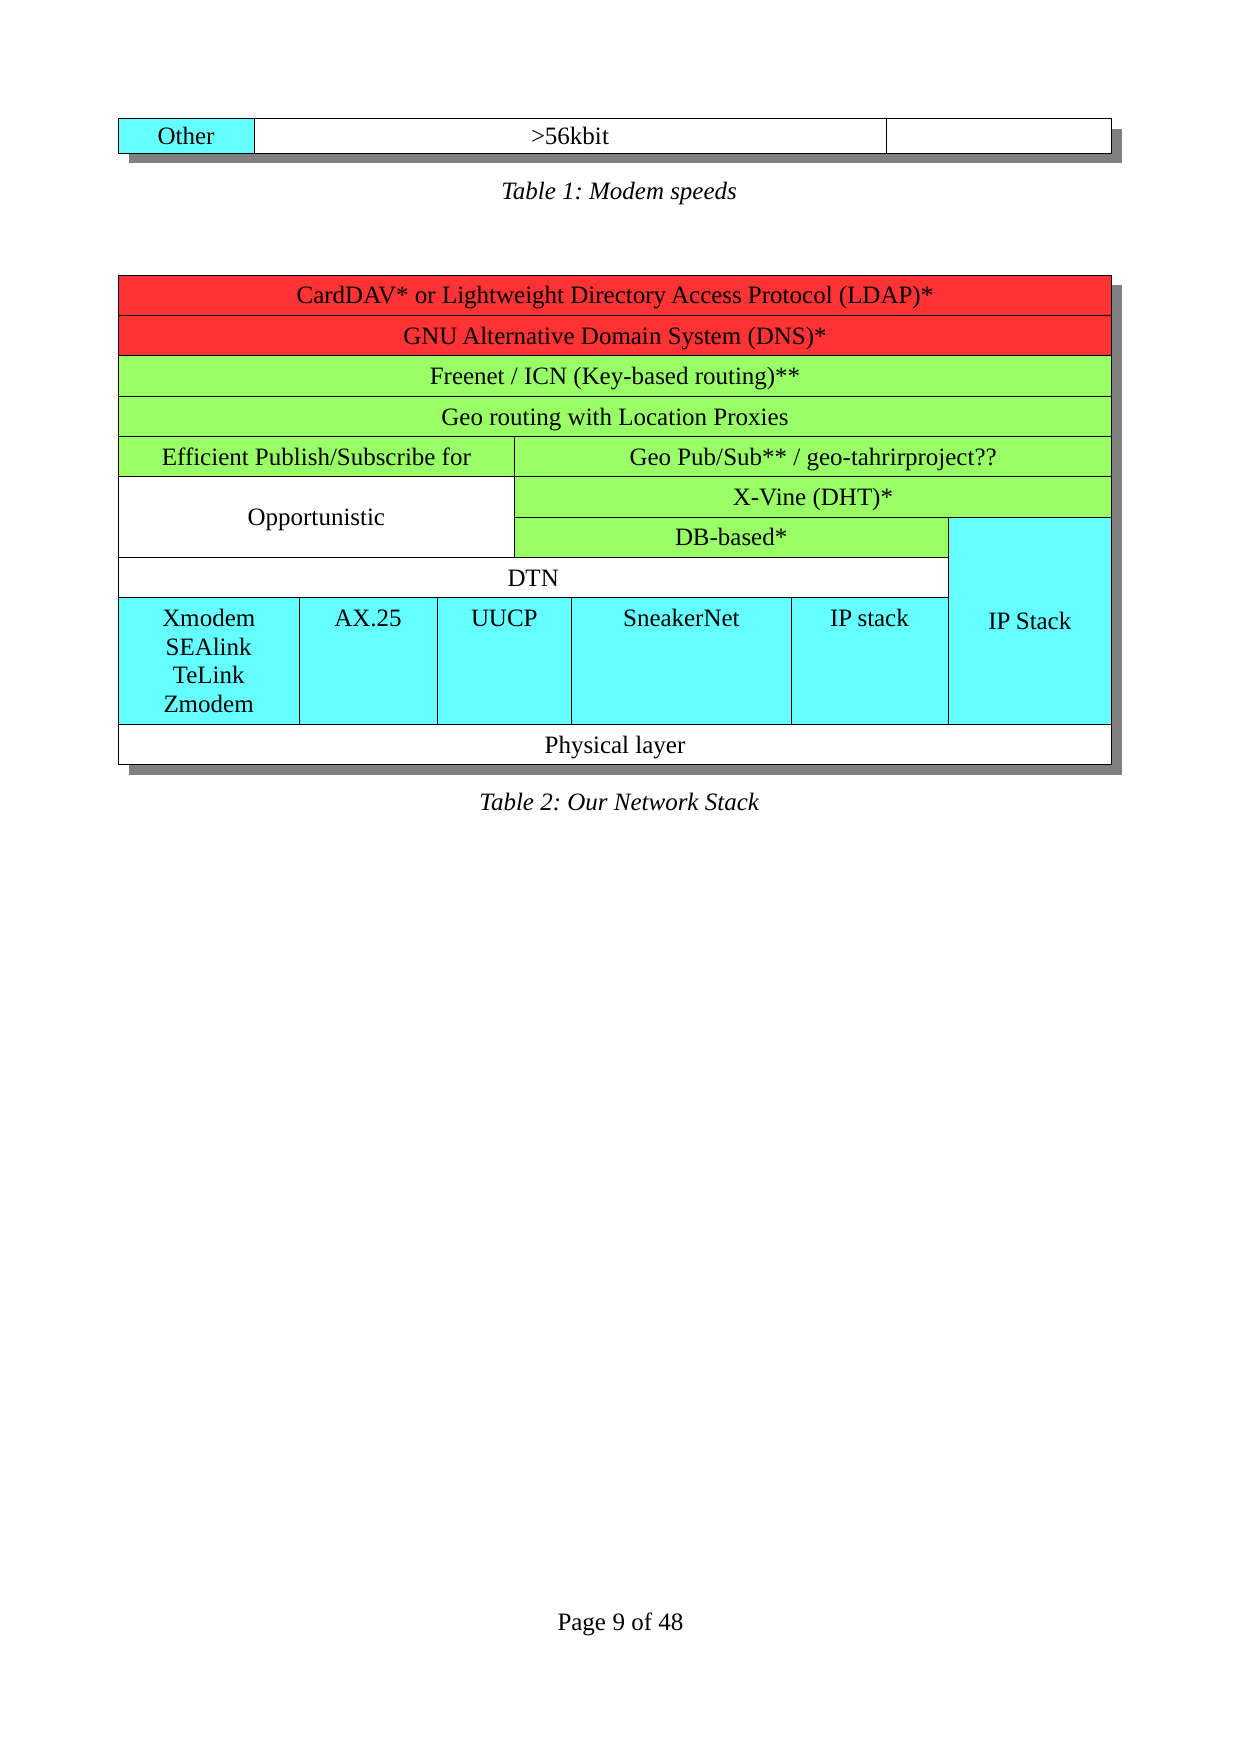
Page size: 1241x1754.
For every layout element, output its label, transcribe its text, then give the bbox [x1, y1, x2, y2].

table_cell Efficient Publish/Subscribe for [119, 437, 514, 476]
table_header CardDAV* or Lightweight Directory Access Protocol (LDAP)* [119, 276, 1111, 315]
table_cell DB-based* [515, 518, 948, 557]
table_cell Freenet / ICN (Key-based routing)** [119, 356, 1111, 396]
text Table 2: Our Network Stack [118, 787, 1122, 816]
table_cell GNU Alternative Domain System (DNS)* [119, 316, 1111, 355]
table_cell IP stack [792, 598, 948, 724]
table_cell UUCP [438, 598, 571, 724]
table_cell Geo Pub/Sub** / geo-tahrirproject?? [515, 437, 1111, 476]
table_cell Physical layer [119, 725, 1111, 764]
table_cell DTN [119, 558, 948, 597]
table_cell Geo routing with Location Proxies [119, 397, 1111, 436]
table_cell >56kbit [255, 119, 886, 153]
table_cell SneakerNet [572, 598, 791, 724]
table_cell IP Stack [949, 518, 1111, 724]
table_cell X-Vine (DHT)* [515, 477, 1111, 517]
table_cell Opportunistic [119, 477, 514, 557]
text Table 1: Modem speeds [118, 176, 1122, 205]
table_cell [887, 119, 1111, 153]
table_cell AX.25 [300, 598, 437, 724]
table_cell Other [119, 119, 254, 153]
table_cell Xmodem SEAlink TeLink Zmodem [119, 598, 299, 724]
